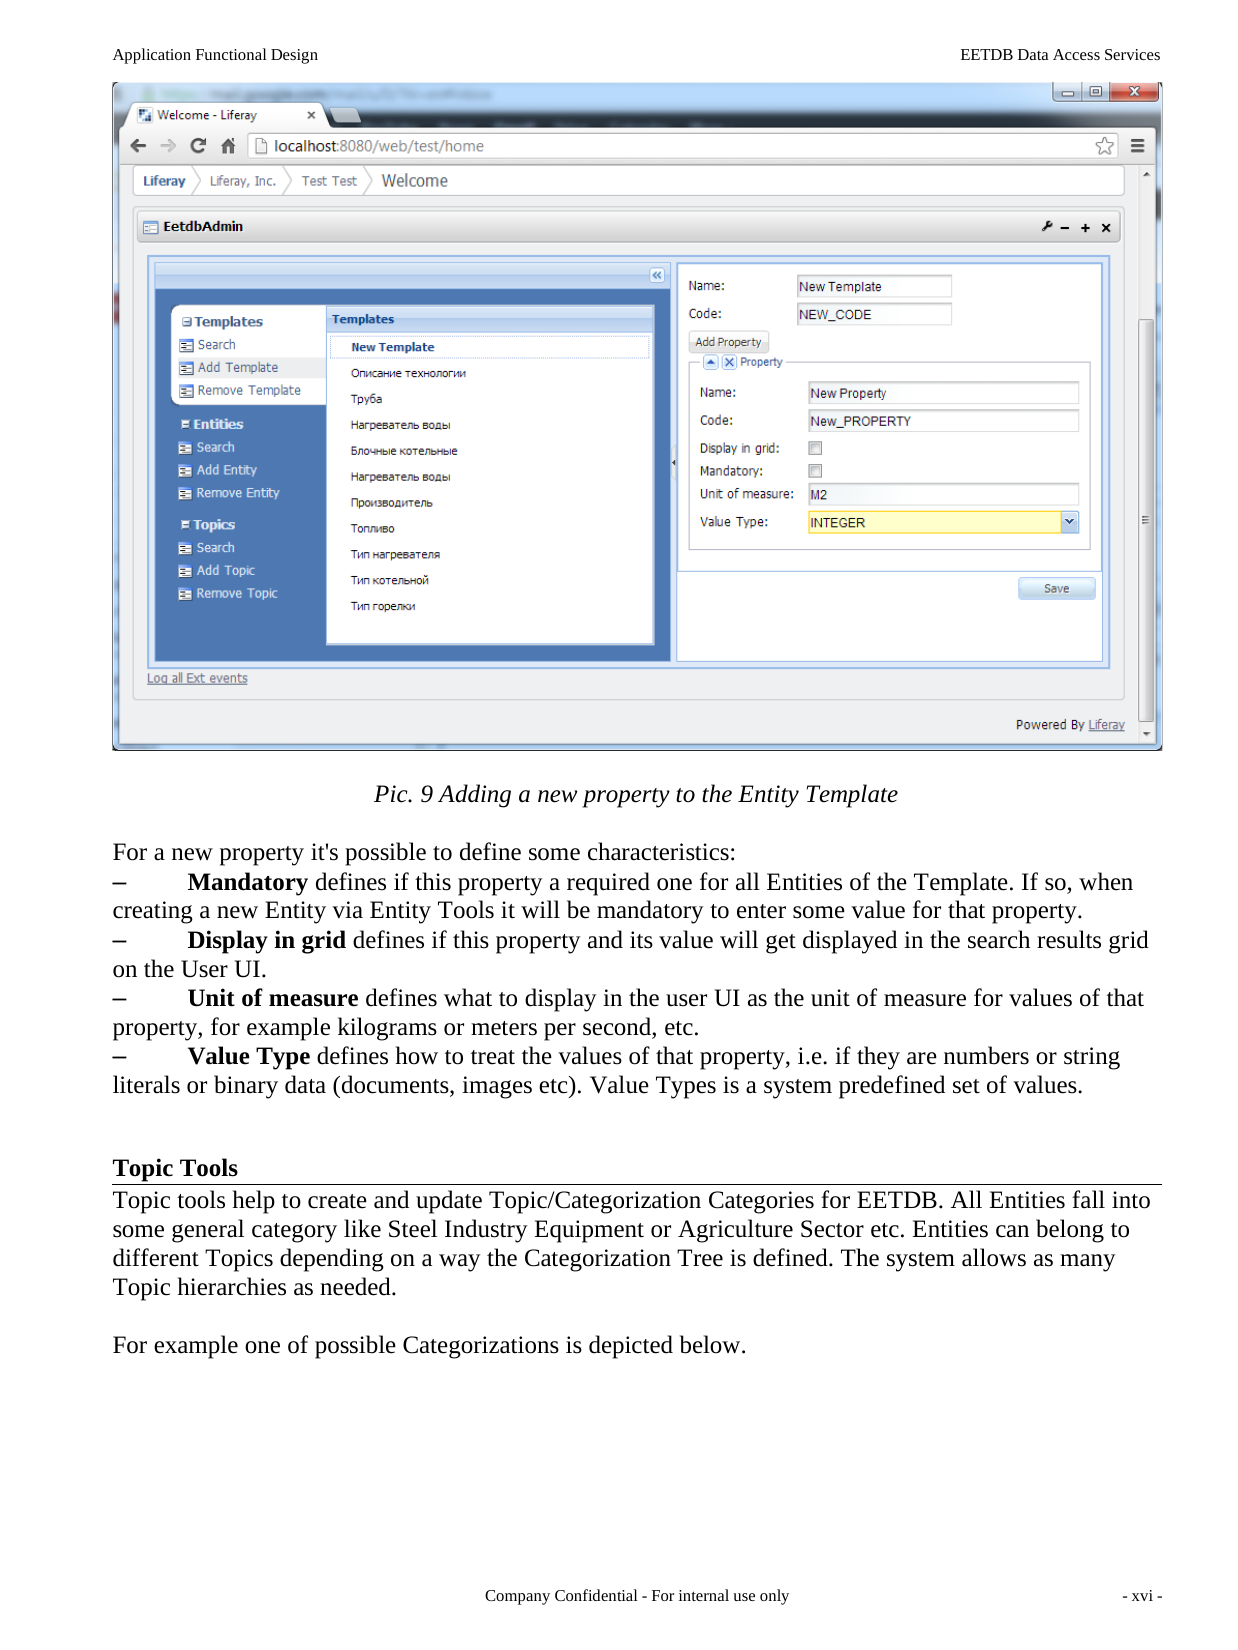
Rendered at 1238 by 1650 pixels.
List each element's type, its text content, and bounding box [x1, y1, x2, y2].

text For example one of possible Categorizations is depicted below. [112, 1330, 1162, 1359]
list Mandatory defines if this property a required one for all Entities of the Template. If so, when creating a new Entity via Entity Tools it will be mandatory to enter some value for that property. [112, 866, 1162, 924]
list Unit of measure defines what to display in the user UI as the unit of measure for values of that property, for example kilograms or meters per second, etc. [112, 983, 1162, 1041]
list Value Type defines how to treat the values of that property, i.e. if they are numbers or string literals or binary data (documents, images etc). Value Types is a system predefined set of values. [112, 1041, 1162, 1099]
text Pic. 9 Adding a new property to the Entity Template [112, 779, 1162, 808]
list Display in grid defines if this property and its value will get displayed in the search results grid on the User UI. [112, 924, 1162, 983]
text For a new property it's possible to define some characteristics: [112, 837, 1162, 866]
text Topic tools help to create and update Topic/Categorization Categories for EETDB. All Entities fall into some general category like Steel Industry Equipment or Agriculture Sector etc. Entities can belong to different Topics depending on a way the Categorization Tree is defined. The system allows as many Topic hierarchies as needed. [112, 1185, 1162, 1301]
picture [112, 82, 1163, 751]
subtitle Topic Tools [112, 1153, 1162, 1184]
